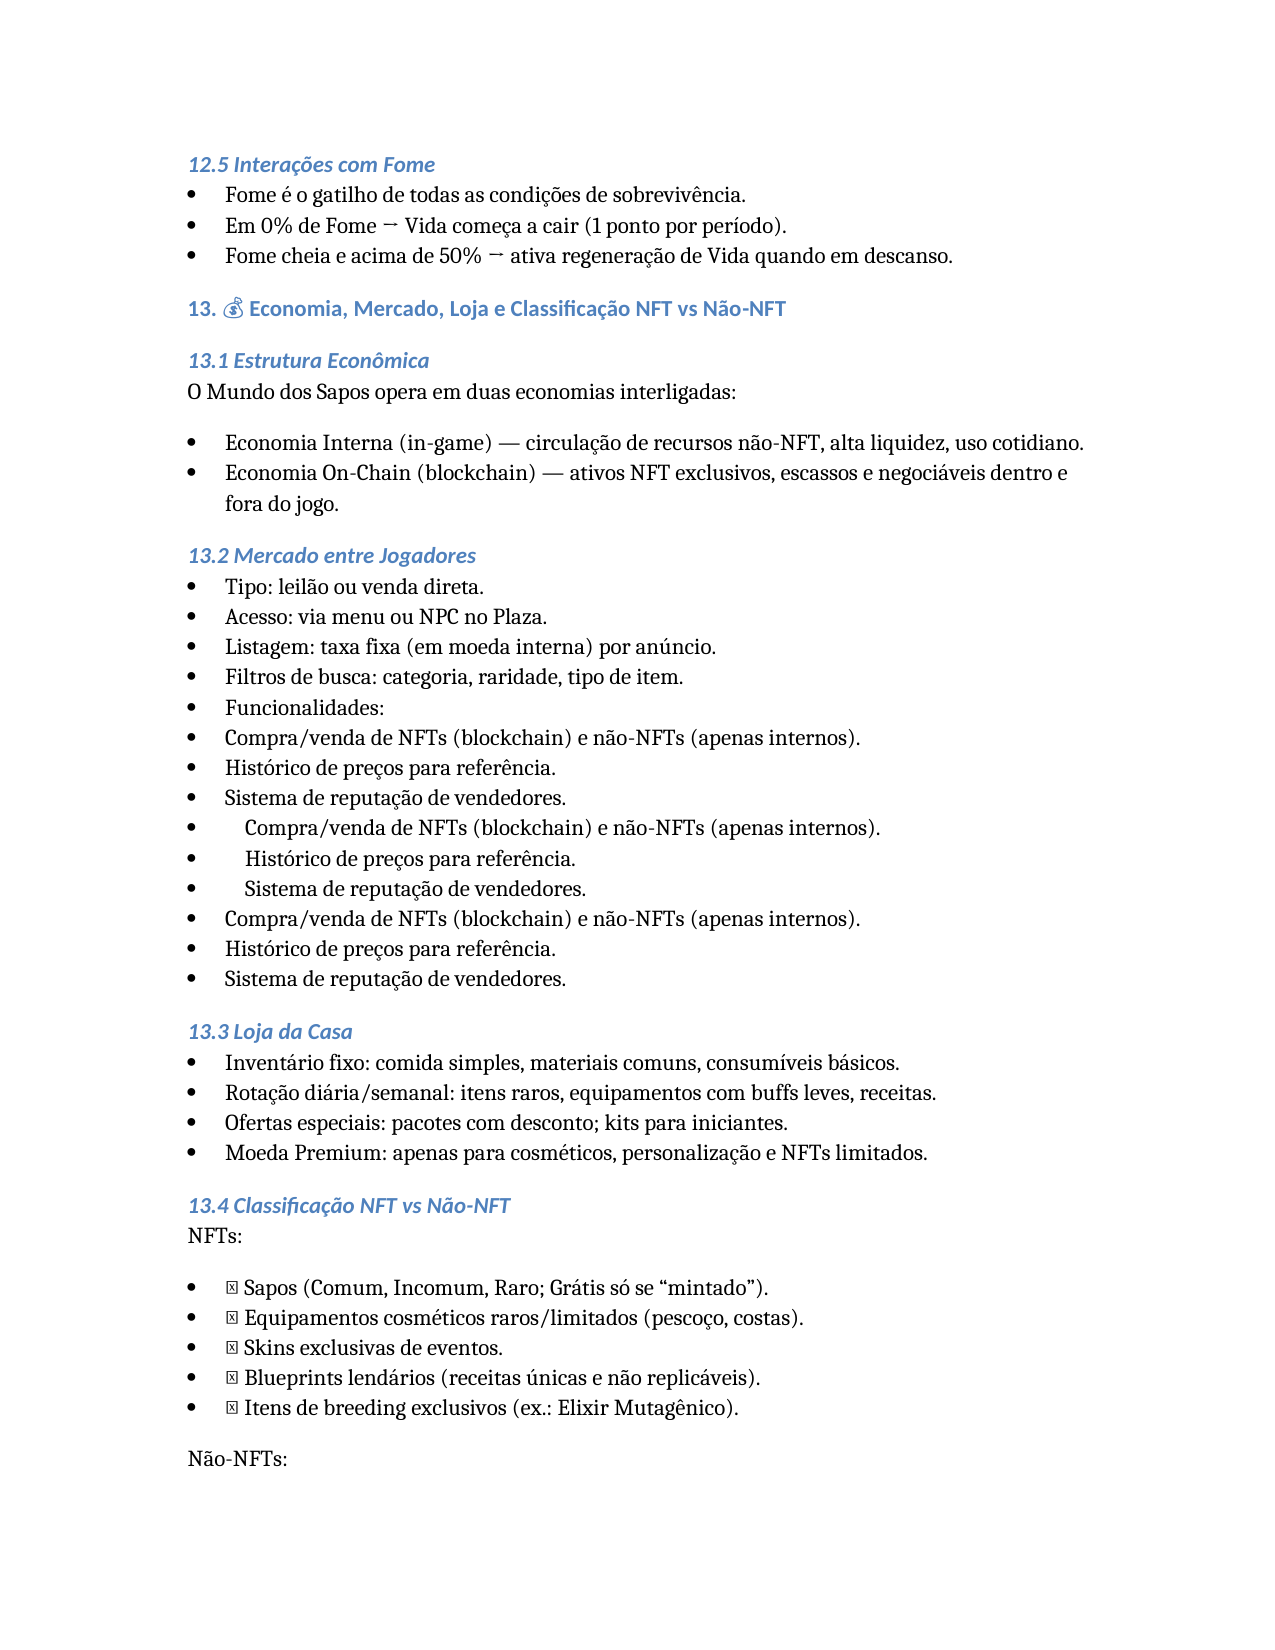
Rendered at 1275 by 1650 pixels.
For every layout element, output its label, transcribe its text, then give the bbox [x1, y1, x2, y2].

subtitle 13.2 Mercado entre Jogadores [187, 541, 1087, 569]
list 🐸 Sapos (Comum, Incomum, Raro; Grátis só se “mintado”). [187, 1274, 1087, 1301]
subtitle 13. 💰 Economia, Mercado, Loja e Classificação NFT vs Não‑NFT [187, 294, 1087, 322]
list Em 0% de Fome → Vida começa a cair (1 ponto por período). [187, 212, 1087, 239]
text Não‑NFTs: [187, 1446, 1087, 1473]
list Histórico de preços para referência. [187, 755, 1087, 781]
subtitle 13.4 Classificação NFT vs Não‑NFT [187, 1191, 1087, 1219]
list Compra/venda de NFTs (blockchain) e não‑NFTs (apenas internos). [187, 724, 1087, 751]
subtitle 13.1 Estrutura Econômica [187, 347, 1087, 375]
subtitle 12.5 Interações com Fome [187, 150, 1087, 178]
list Listagem: taxa fixa (em moeda interna) por anúncio. [187, 634, 1087, 660]
list Moeda Premium: apenas para cosméticos, personalização e NFTs limitados. [187, 1140, 1087, 1166]
text O Mundo dos Sapos opera em duas economias interligadas: [187, 379, 1087, 405]
list Sistema de reputação de vendedores. [187, 876, 1087, 902]
list Economia On‑Chain (blockchain) — ativos NFT exclusivos, escassos e negociáveis dentro e fora do jogo. [187, 460, 1087, 517]
list 📜 Blueprints lendários (receitas únicas e não replicáveis). [187, 1365, 1087, 1391]
list Filtros de busca: categoria, raridade, tipo de item. [187, 664, 1087, 691]
list Economia Interna (in‑game) — circulação de recursos não‑NFT, alta liquidez, uso cotidiano. [187, 430, 1087, 456]
list Funcionalidades: [187, 694, 1087, 721]
list Sistema de reputação de vendedores. [187, 966, 1087, 993]
list 🎨 Skins exclusivas de eventos. [187, 1335, 1087, 1361]
text NFTs: [187, 1223, 1087, 1250]
list Fome é o gatilho de todas as condições de sobrevivência. [187, 182, 1087, 208]
list Inventário fixo: comida simples, materiais comuns, consumíveis básicos. [187, 1049, 1087, 1076]
list Fome cheia e acima de 50% → ativa regeneração de Vida quando em descanso. [187, 243, 1087, 269]
list Acesso: via menu ou NPC no Plaza. [187, 604, 1087, 630]
list 🧪 Itens de breeding exclusivos (ex.: Elixir Mutagênico). [187, 1395, 1087, 1422]
subtitle 13.3 Loja da Casa [187, 1017, 1087, 1045]
list Tipo: leilão ou venda direta. [187, 573, 1087, 600]
list Compra/venda de NFTs (blockchain) e não‑NFTs (apenas internos). [187, 906, 1087, 932]
list Histórico de preços para referência. [187, 936, 1087, 962]
list 🧥 Equipamentos cosméticos raros/limitados (pescoço, costas). [187, 1304, 1087, 1331]
list Compra/venda de NFTs (blockchain) e não‑NFTs (apenas internos). [187, 815, 1087, 842]
list Rotação diária/semanal: itens raros, equipamentos com buffs leves, receitas. [187, 1080, 1087, 1106]
list Ofertas especiais: pacotes com desconto; kits para iniciantes. [187, 1110, 1087, 1136]
list Histórico de preços para referência. [187, 845, 1087, 872]
list Sistema de reputação de vendedores. [187, 785, 1087, 811]
